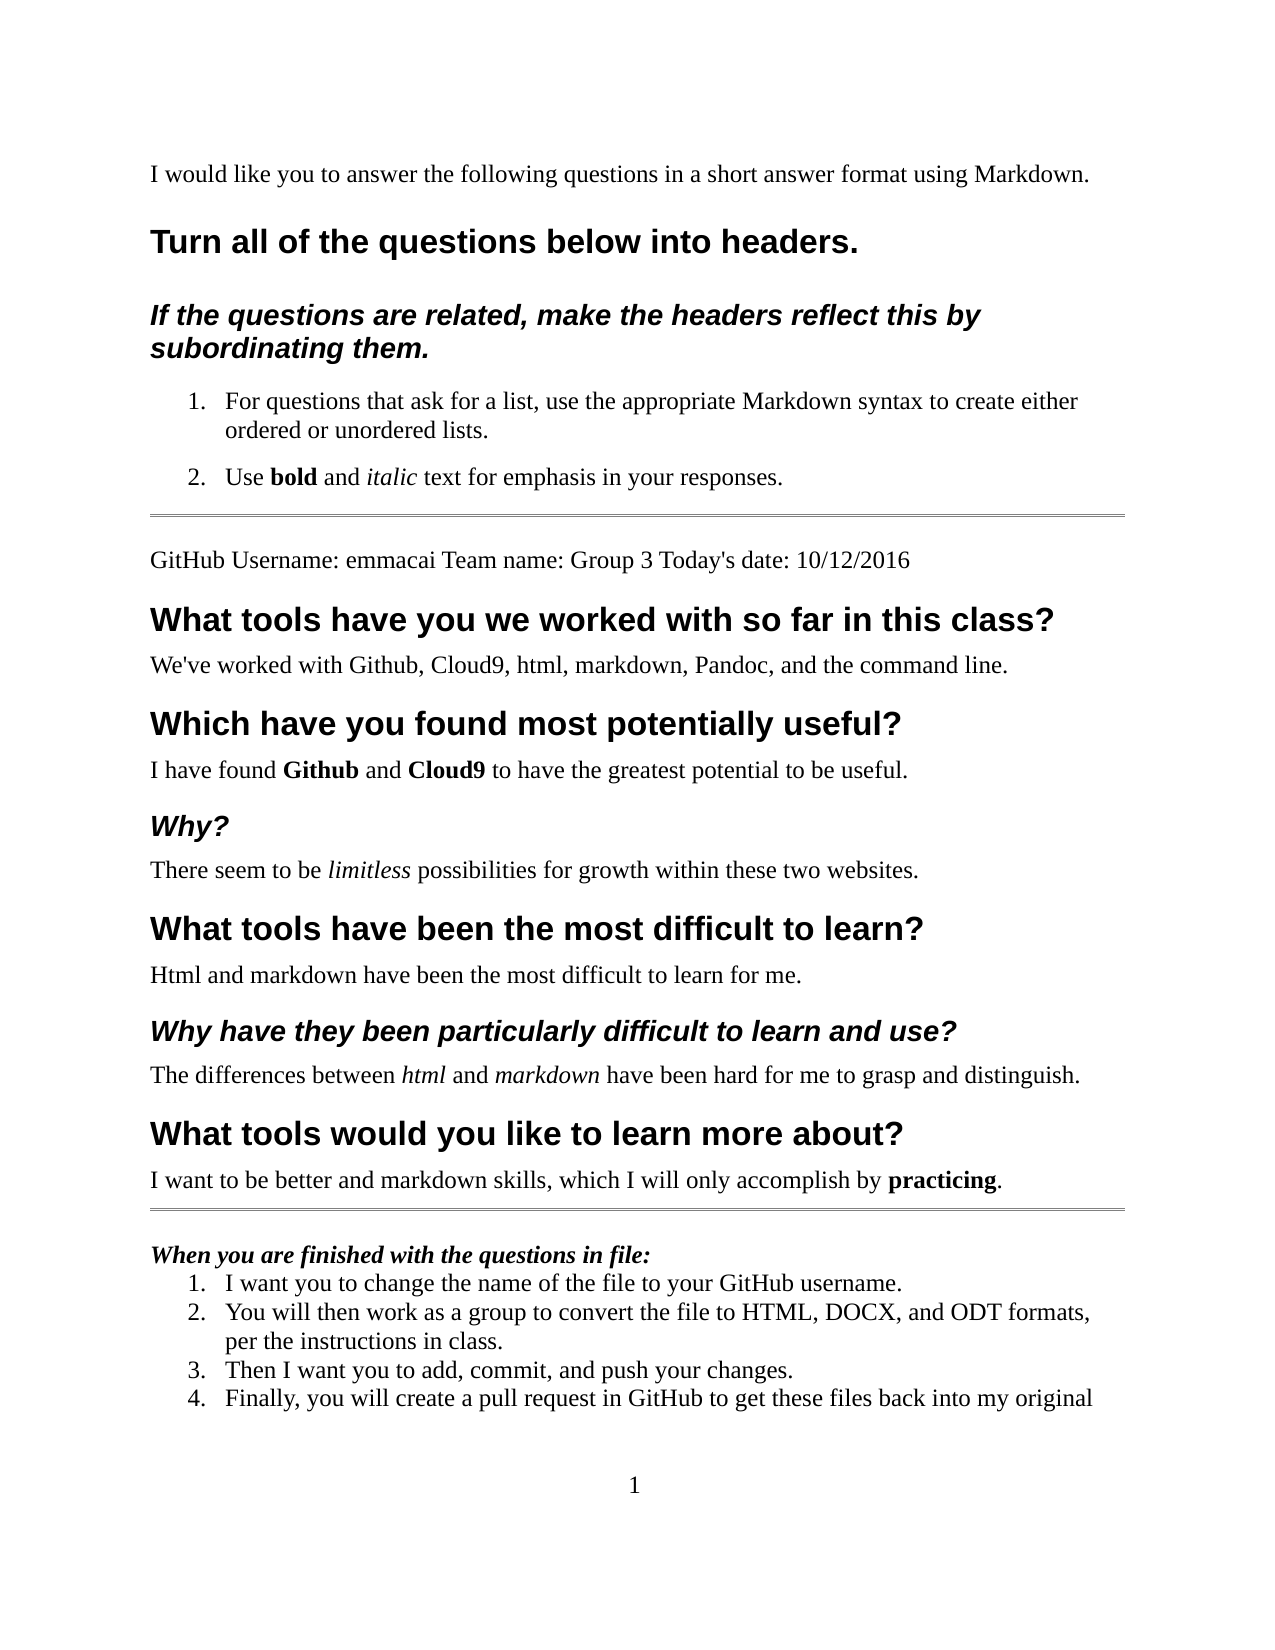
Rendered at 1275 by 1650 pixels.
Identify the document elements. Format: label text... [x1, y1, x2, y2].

list Finally, you will create a pull request in GitHub to get these files back into my original [187, 1383, 1125, 1412]
list You will then work as a group to convert the file to HTML, DOCX, and ODT formats, per the instructions in class. [187, 1297, 1125, 1355]
subtitle If the questions are related, make the headers reflect this by subordinating them. [150, 298, 1125, 365]
subtitle Which have you found most potentially useful? [150, 704, 1125, 743]
text When you are finished with the questions in file: [150, 1240, 1125, 1268]
text We've worked with Github, Cloud9, html, markdown, Pandoc, and the command line. [150, 651, 1125, 679]
text Html and markdown have been the most difficult to learn for me. [150, 960, 1125, 989]
text The differences between html and markdown have been hard for me to grasp and distinguish. [150, 1060, 1125, 1089]
subtitle Turn all of the questions below into headers. [150, 222, 1125, 260]
list Use bold and italic text for emphasis in your responses. [187, 462, 1125, 491]
subtitle Why have they been particularly difficult to learn and use? [150, 1014, 1125, 1047]
text GitHub Username: emmacai Team name: Group 3 Today's date: 10/12/2016 [150, 546, 1125, 574]
list For questions that ask for a list, use the appropriate Markdown syntax to create either ordered or unordered lists. [187, 386, 1125, 444]
subtitle What tools have been the most difficult to learn? [150, 909, 1125, 948]
text I would like you to answer the following questions in a short answer format using Markdown. [150, 159, 1125, 188]
subtitle What tools have you we worked with so far in this class? [150, 599, 1125, 638]
text I want to be better and markdown skills, which I will only accomplish by practicing. [150, 1165, 1125, 1193]
text There seem to be limitless possibilities for growth within these two websites. [150, 855, 1125, 884]
subtitle What tools would you like to learn more about? [150, 1114, 1125, 1152]
list I want you to change the name of the file to your GitHub username. [187, 1268, 1125, 1297]
list Then I want you to add, commit, and push your changes. [187, 1355, 1125, 1383]
subtitle Why? [150, 809, 1125, 843]
text I have found Github and Cloud9 to have the greatest potential to be useful. [150, 755, 1125, 784]
